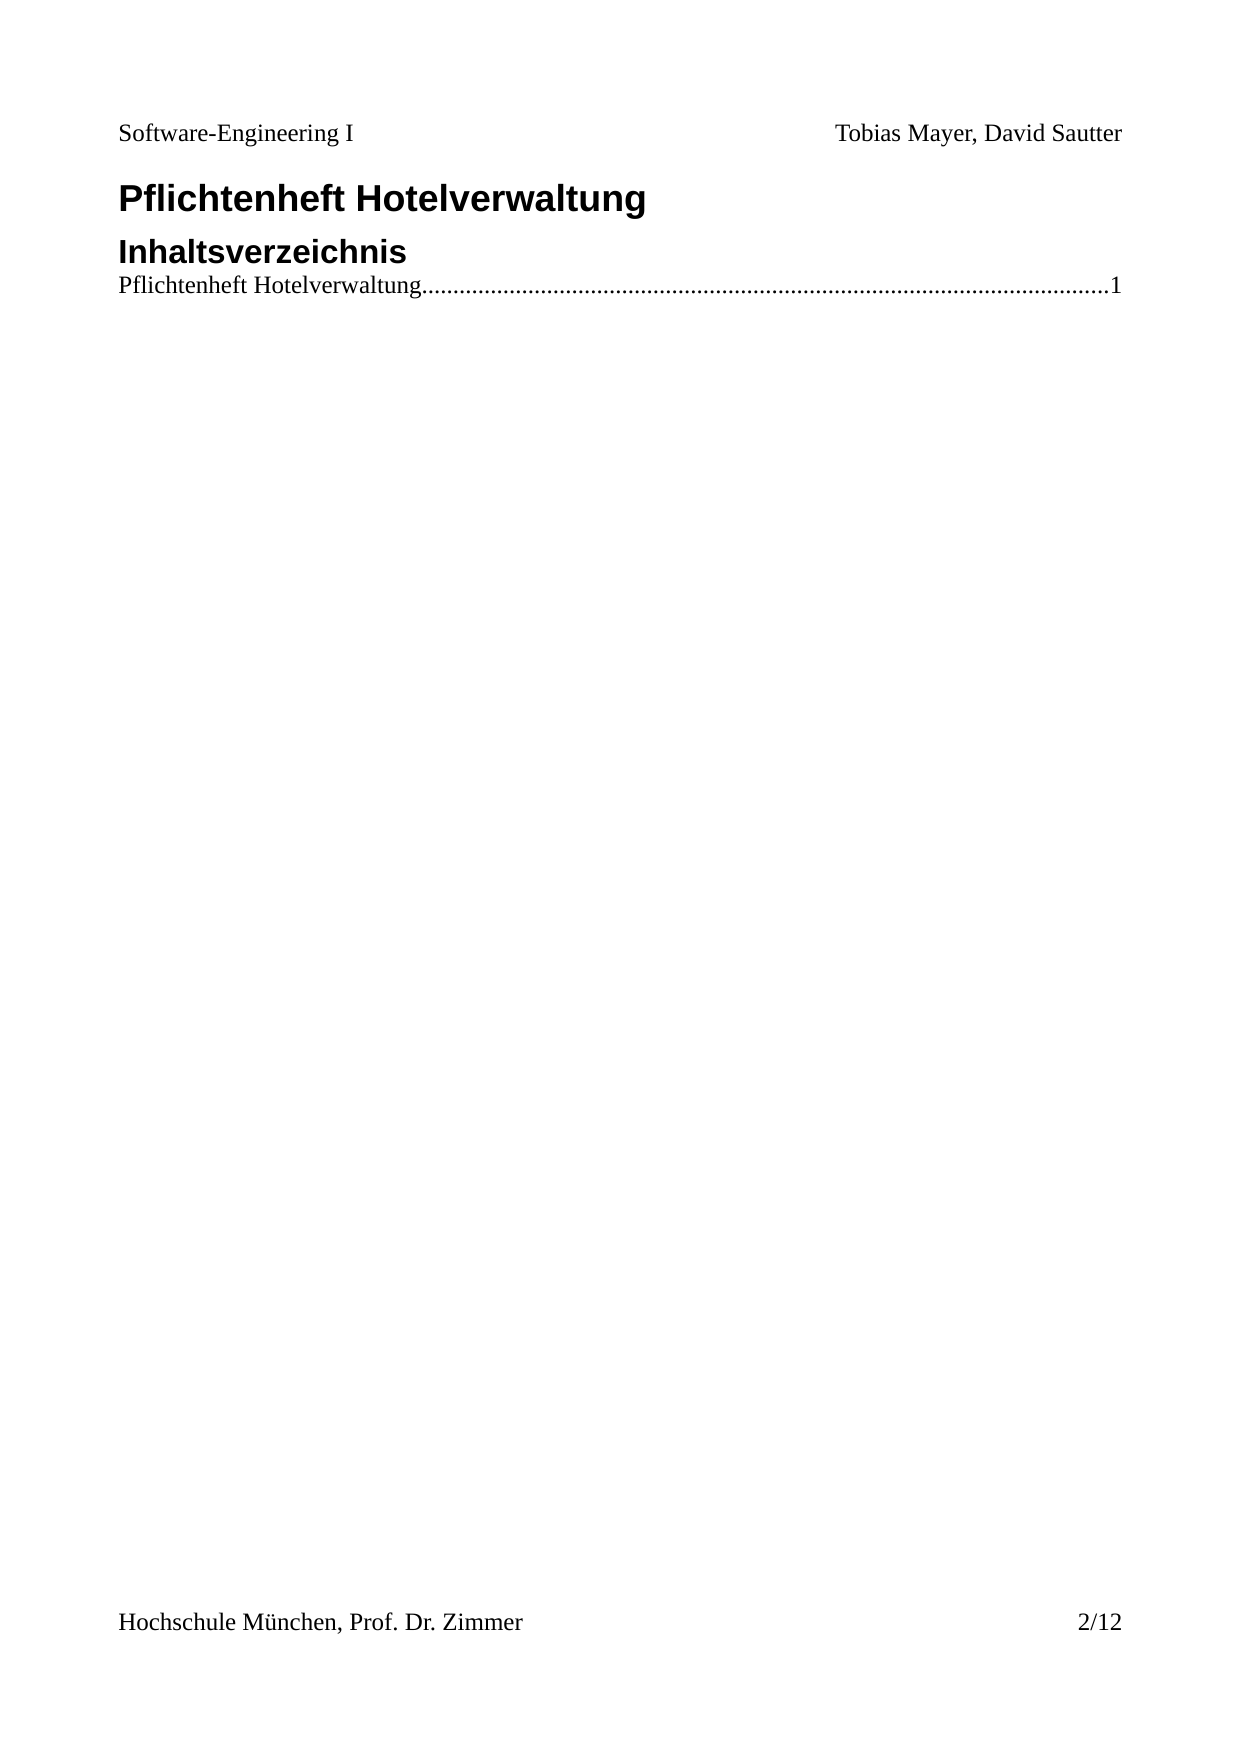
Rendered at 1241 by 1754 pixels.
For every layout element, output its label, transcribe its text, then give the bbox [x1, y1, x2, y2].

subtitle Pflichtenheft Hotelverwaltung [118, 176, 1122, 219]
text Pflichtenheft Hotelverwaltung 1 [118, 270, 1122, 299]
subtitle Inhaltsverzeichnis [118, 232, 1122, 270]
